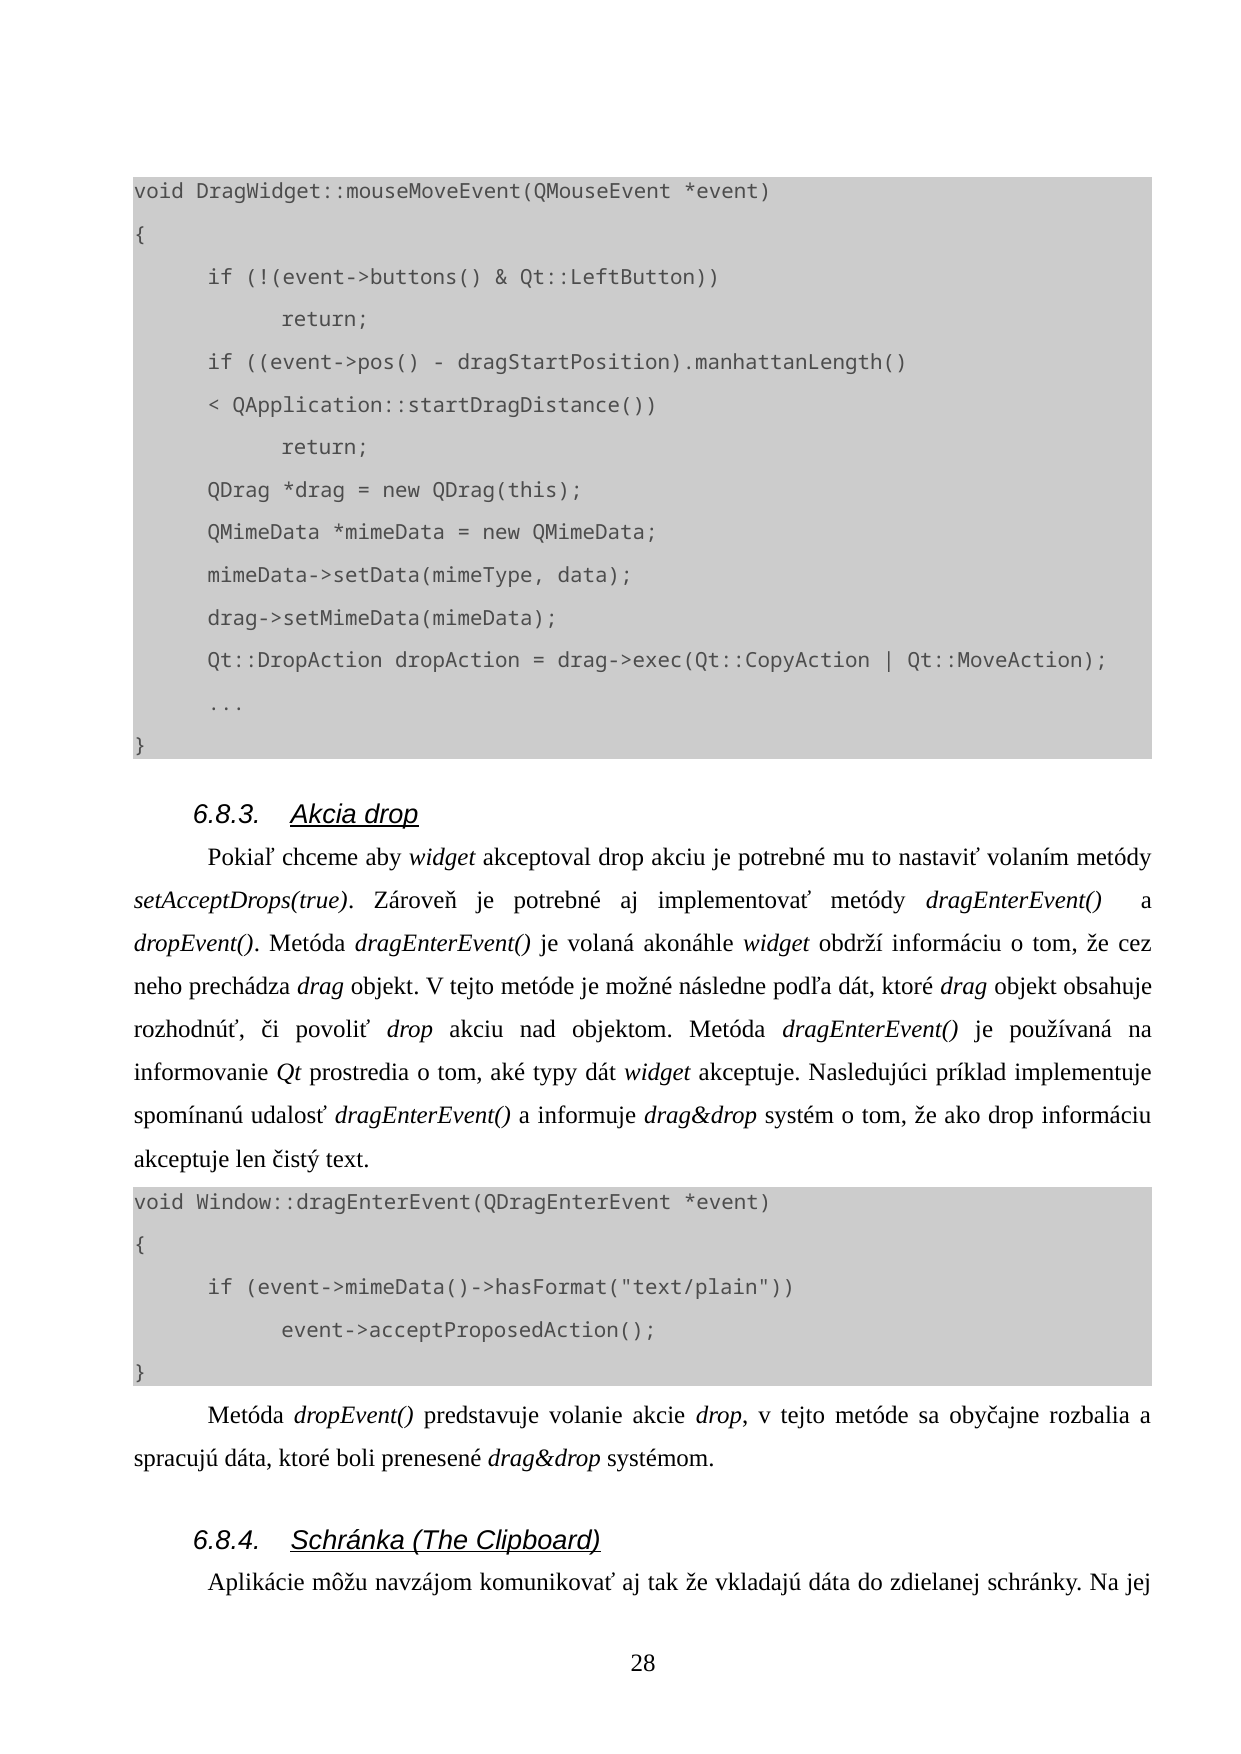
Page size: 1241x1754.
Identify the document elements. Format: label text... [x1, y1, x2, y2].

text drag->setMimeData(mimeData); [133, 603, 1152, 631]
text return; [133, 432, 1152, 461]
text void DragWidget::mouseMoveEvent(QMouseEvent *event) [133, 177, 1152, 205]
text if ((event->pos() - dragStartPosition).manhattanLength() [133, 347, 1152, 376]
subtitle Akcia drop [193, 798, 1152, 829]
text QMimeData *mimeData = new QMimeData; [133, 517, 1152, 546]
text } [133, 731, 1152, 759]
text Metóda dropEvent() predstavuje volanie akcie drop, v tejto metóde sa obyčajne rozbalia a spracujú dáta, ktoré boli prenesené drag&drop systémom. [133, 1400, 1152, 1472]
text Qt::DropAction dropAction = drag->exec(Qt::CopyAction | Qt::MoveAction); [133, 645, 1152, 674]
text void Window::dragEnterEvent(QDragEnterEvent *event) [133, 1187, 1152, 1215]
text mimeData->setData(mimeType, data); [133, 560, 1152, 588]
text { [133, 219, 1152, 248]
text ... [133, 688, 1152, 716]
text if (event->mimeData()->hasFormat("text/plain")) [133, 1272, 1152, 1301]
subtitle Schránka (The Clipboard) [193, 1524, 1152, 1555]
text Pokiaľ chceme aby widget akceptoval drop akciu je potrebné mu to nastaviť volaním metódy setAcceptDrops(true). Zároveň je potrebné aj implementovať metódy dragEnterEvent() a dropEvent(). Metóda dragEnterEvent() je volaná akonáhle widget obdrží informáciu o tom, že cez neho prechádza drag objekt. V tejto metóde je možné následne podľa dát, ktoré drag objekt obsahuje rozhodnúť, či povoliť drop akciu nad objektom. Metóda dragEnterEvent() je používaná na informovanie Qt prostredia o tom, aké typy dát widget akceptuje. Nasledujúci príklad implementuje spomínanú udalosť dragEnterEvent() a informuje drag&drop systém o tom, že ako drop informáciu akceptuje len čistý text. [133, 842, 1152, 1172]
text return; [133, 304, 1152, 333]
text < QApplication::startDragDistance()) [133, 390, 1152, 418]
text } [133, 1357, 1152, 1386]
text QDrag *drag = new QDrag(this); [133, 475, 1152, 503]
text if (!(event->buttons() & Qt::LeftButton)) [133, 262, 1152, 290]
text { [133, 1229, 1152, 1258]
text Aplikácie môžu navzájom komunikovať aj tak že vkladajú dáta do zdielanej schránky. Na jej [133, 1567, 1152, 1596]
text event->acceptProposedAction(); [133, 1315, 1152, 1343]
